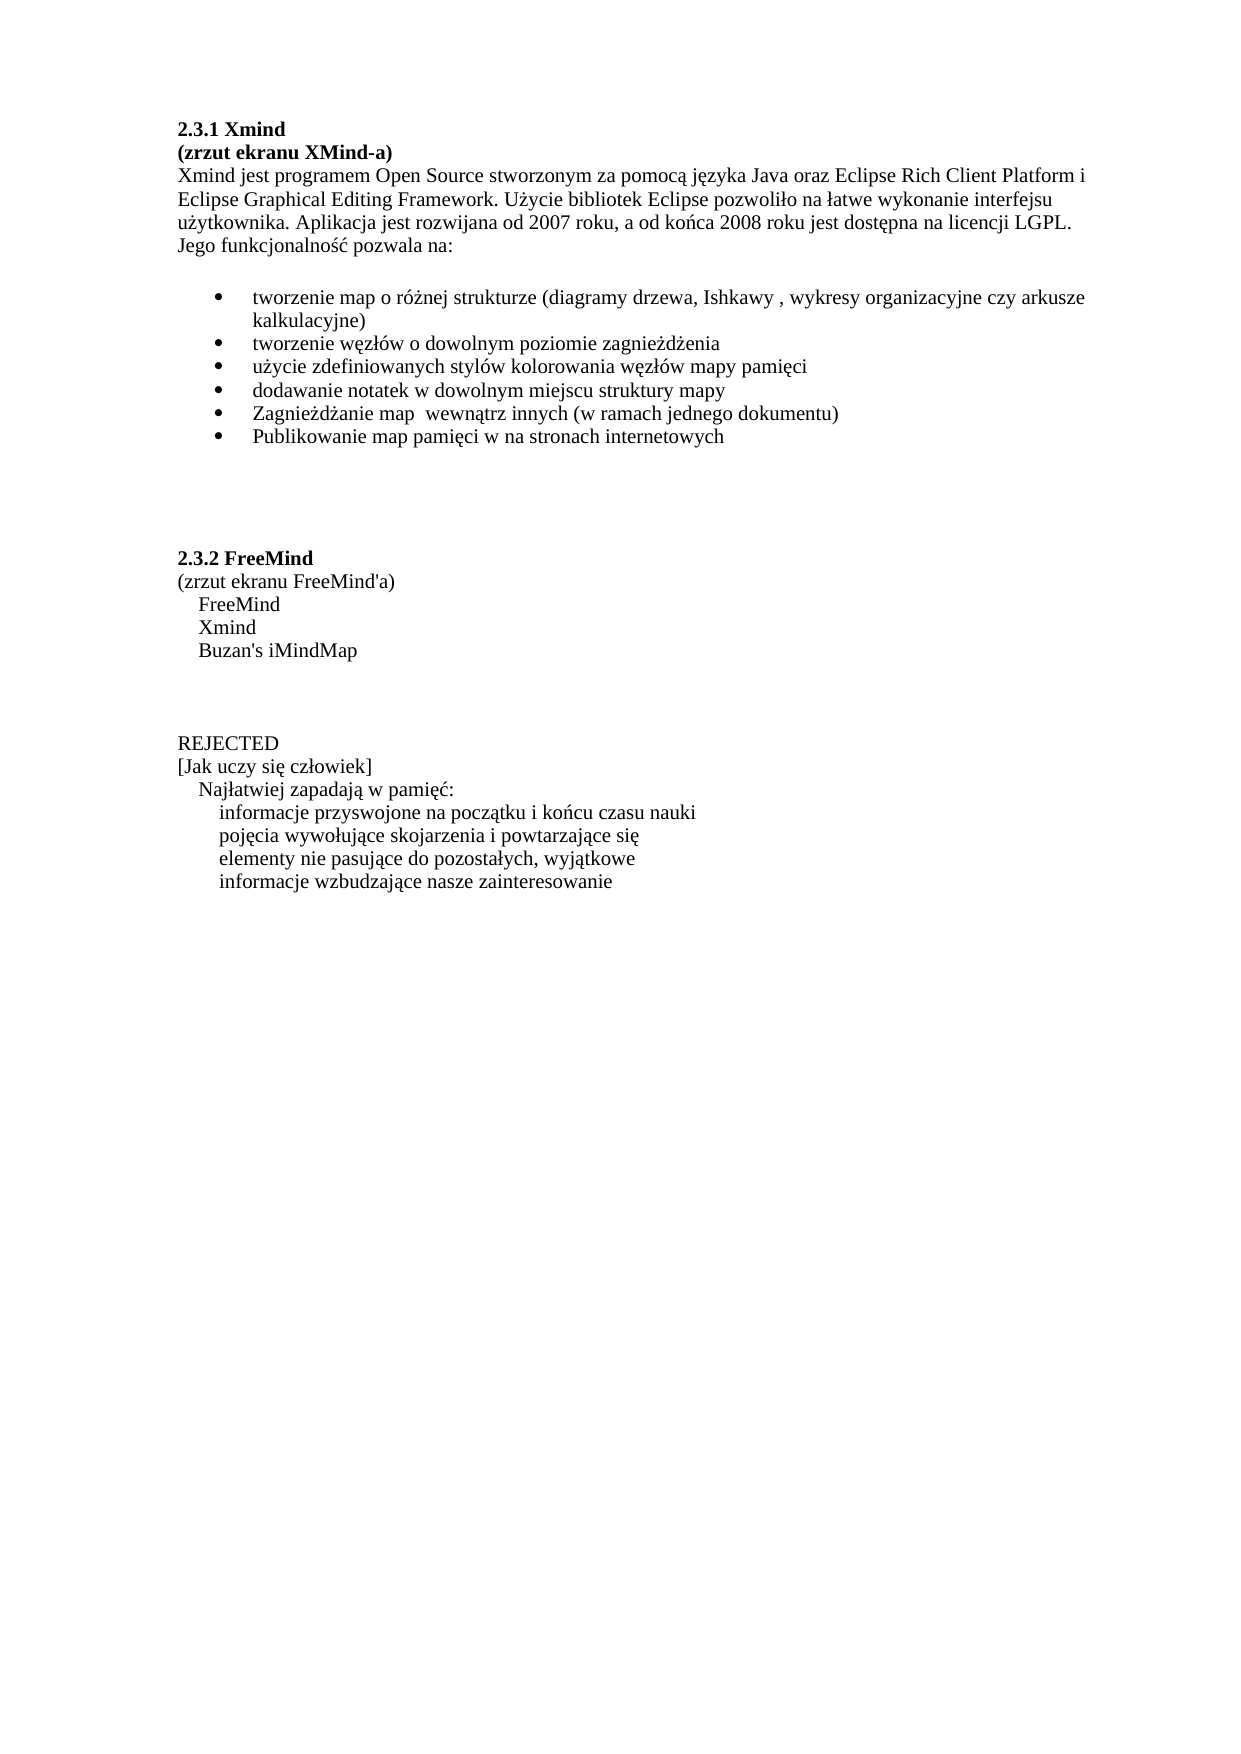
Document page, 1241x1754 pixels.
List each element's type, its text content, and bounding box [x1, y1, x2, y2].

list tworzenie węzłów o dowolnym poziomie zagnieżdżenia [725, 332, 1152, 355]
list dodawanie notatek w dowolnym miejscu struktury mapy [215, 378, 1152, 402]
list tworzenie map o różnej strukturze (diagramy drzewa, Ishkawy , wykresy organizacyjne czy arkusze kalkulacyjne) [371, 286, 1152, 332]
list Zagnieżdżanie map wewnątrz innych (w ramach jednego dokumentu) [844, 402, 1152, 425]
text 2.3.1 Xmind (zrzut ekranu XMind-a) Xmind jest programem Open Source stworzonym za pomocą języka Java oraz Eclipse Rich Client Platform i Eclipse Graphical Editing Framework. Użycie bibliotek Eclipse pozwoliło na łatwe wykonanie interfejsu użytkownika. Aplikacja jest rozwijana od 2007 roku, a od końca 2008 roku jest dostępna na licencji LGPL. Jego funkcjonalność pozwala na: [177, 118, 1152, 257]
list użycie zdefiniowanych stylów kolorowania węzłów mapy pamięci [813, 355, 1152, 378]
list Publikowanie map pamięci w na stronach internetowych [724, 425, 1152, 448]
text 2.3.2 FreeMind (zrzut ekranu FreeMind'a) FreeMind Xmind Buzan's iMindMap REJECTED [Jak uczy się człowiek] Najłatwiej zapadają w pamięć: informacje przyswojone na początku i końcu czasu nauki pojęcia wywołujące skojarzenia i powtarzające się elementy nie pasujące do pozostałych, wyjątkowe informacje wzbudzające nasze zainteresowanie [177, 477, 1152, 893]
